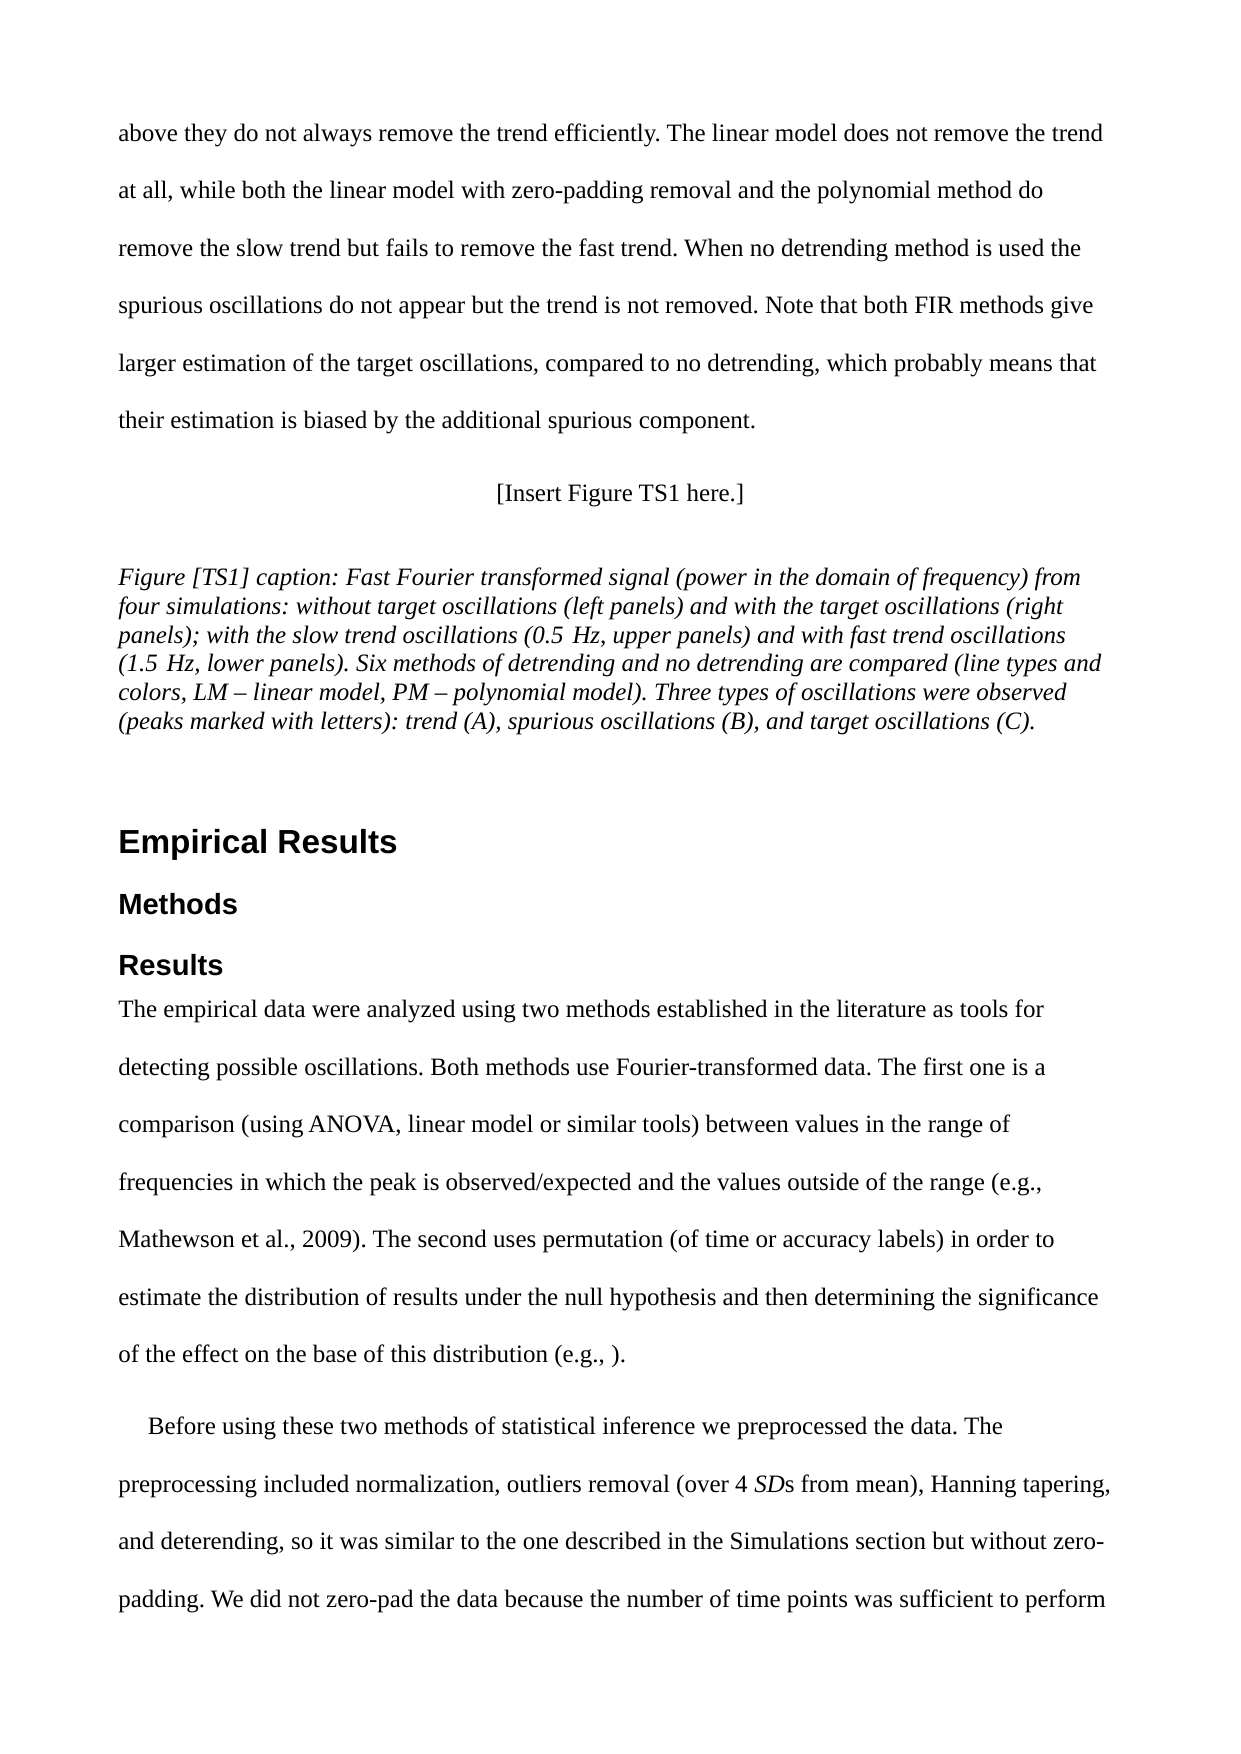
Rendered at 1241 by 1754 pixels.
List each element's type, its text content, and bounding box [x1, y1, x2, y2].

text Before using these two methods of statistical inference we preprocessed the data. The preprocessing included normalization, outliers removal (over 4 SDs from mean), Hanning tapering, and deterending, so it was similar to the one described in the Simulations section but without zero-padding. We did not zero-pad the data because the number of time points was sufficient to perform [118, 1411, 1122, 1612]
subtitle Empirical Results [118, 822, 1122, 860]
text The empirical data were analyzed using two methods established in the literature as tools for detecting possible oscillations. Both methods use Fourier-transformed data. The first one is a comparison (using ANOVA, linear model or similar tools) between values in the range of frequencies in which the peak is observed/expected and the values outside of the range (e.g., Mathewson et al., 2009). The second uses permutation (of time or accuracy labels) in order to estimate the distribution of results under the null hypothesis and then determining the significance of the effect on the base of this distribution (e.g., ). [118, 994, 1122, 1368]
subtitle Results [118, 948, 1122, 982]
text Figure [TS1] caption: Fast Fourier transformed signal (power in the domain of frequency) from four simulations: without target oscillations (left panels) and with the target oscillations (right panels); with the slow trend oscillations (0.5 Hz, upper panels) and with fast trend oscillations (1.5 Hz, lower panels). Six methods of detrending and no detrending are compared (line types and colors, LM – linear model, PM – polynomial model). Three types of oscillations were observed (peaks marked with letters): trend (A), spurious oscillations (B), and target oscillations (C). [118, 562, 1122, 735]
text [Insert Figure TS1 here.] [118, 478, 1122, 506]
text above they do not always remove the trend efficiently. The linear model does not remove the trend at all, while both the linear model with zero-padding removal and the polynomial method do remove the slow trend but fails to remove the fast trend. When no detrending method is used the spurious oscillations do not appear but the trend is not removed. Note that both FIR methods give larger estimation of the target oscillations, compared to no detrending, which probably means that their estimation is biased by the additional spurious component. [118, 118, 1122, 434]
subtitle Methods [118, 887, 1122, 921]
